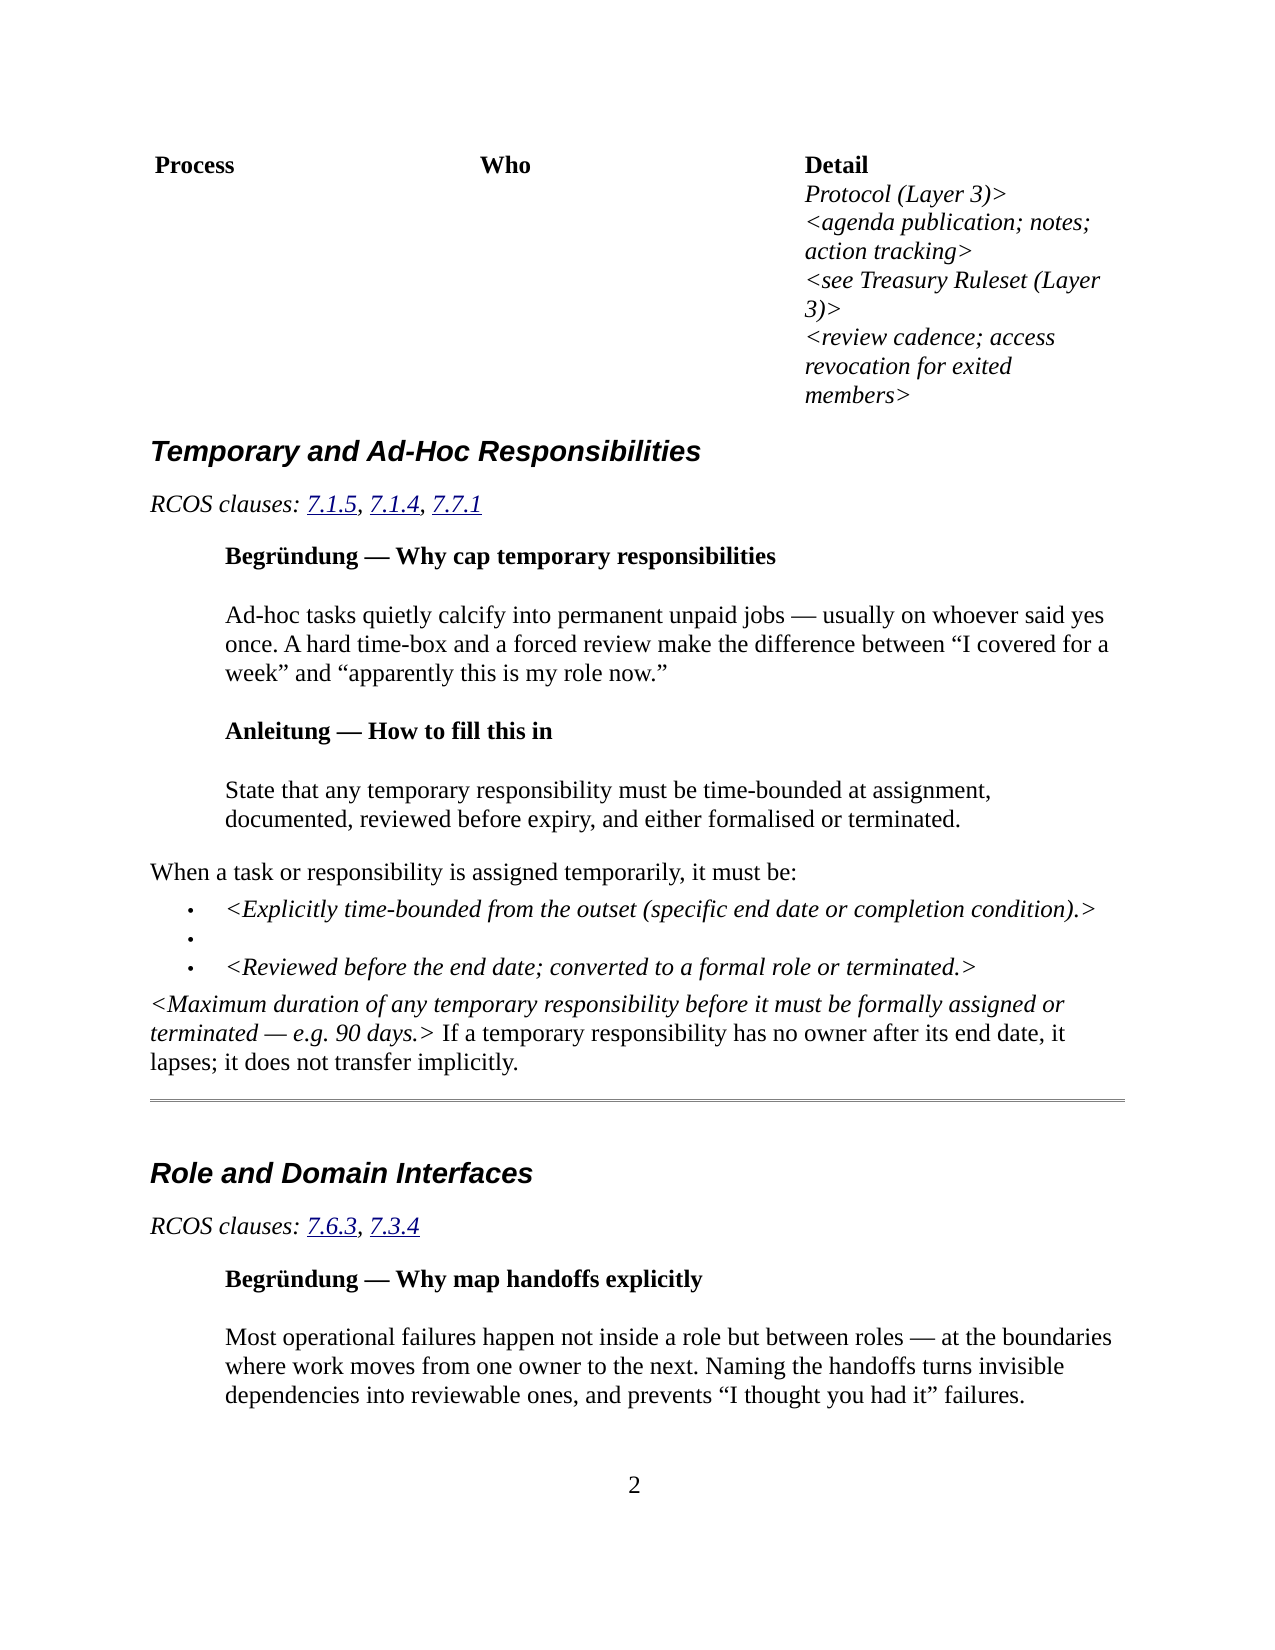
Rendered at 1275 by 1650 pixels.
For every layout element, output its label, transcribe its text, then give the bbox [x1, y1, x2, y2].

table_cell [150, 208, 475, 265]
table_cell [475, 323, 800, 409]
text Begründung — Why map handoffs explicitly [225, 1264, 1125, 1292]
table_cell <review cadence; access revocation for exited members> [800, 323, 1125, 409]
table_header Process [150, 150, 475, 179]
text When a task or responsibility is assigned temporarily, it must be: [150, 857, 1125, 885]
table_cell [475, 265, 800, 322]
table_cell Protocol (Layer 3)> [800, 179, 1125, 207]
table_cell [150, 323, 475, 409]
list <Reviewed before the end date; converted to a formal role or terminated.> [187, 952, 1125, 981]
text Most operational failures happen not inside a role but between roles — at the boundaries where work moves from one owner to the next. Naming the handoffs turns invisible dependencies into reviewable ones, and prevents “I thought you had it” failures. [225, 1322, 1125, 1409]
table_cell <agenda publication; notes; action tracking> [800, 208, 1125, 265]
text RCOS clauses: 7.6.3, 7.3.4 [150, 1211, 1125, 1240]
table_cell [475, 179, 800, 207]
table_cell [475, 208, 800, 265]
table_cell [150, 179, 475, 207]
subtitle Temporary and Ad-Hoc Responsibilities [150, 434, 1125, 467]
text State that any temporary responsibility must be time-bounded at assignment, documented, reviewed before expiry, and either formalised or terminated. [225, 775, 1125, 833]
text RCOS clauses: 7.1.5, 7.1.4, 7.7.1 [150, 489, 1125, 517]
table_cell [150, 265, 475, 322]
subtitle Role and Domain Interfaces [150, 1156, 1125, 1189]
list <Explicitly time-bounded from the outset (specific end date or completion condition).> [187, 894, 1125, 923]
table_cell <see Treasury Ruleset (Layer 3)> [800, 265, 1125, 322]
text <Maximum duration of any temporary responsibility before it must be formally assigned or terminated — e.g. 90 days.> If a temporary responsibility has no owner after its end date, it lapses; it does not transfer implicitly. [150, 989, 1125, 1076]
table_header Who [475, 150, 800, 179]
text Ad-hoc tasks quietly calcify into permanent unpaid jobs — usually on whoever said yes once. A hard time-box and a forced review make the difference between “I covered for a week” and “apparently this is my role now.” [225, 600, 1125, 686]
table_header Detail [800, 150, 1125, 179]
text Anleitung — How to fill this in [225, 716, 1125, 745]
text Begründung — Why cap temporary responsibilities [225, 541, 1125, 570]
